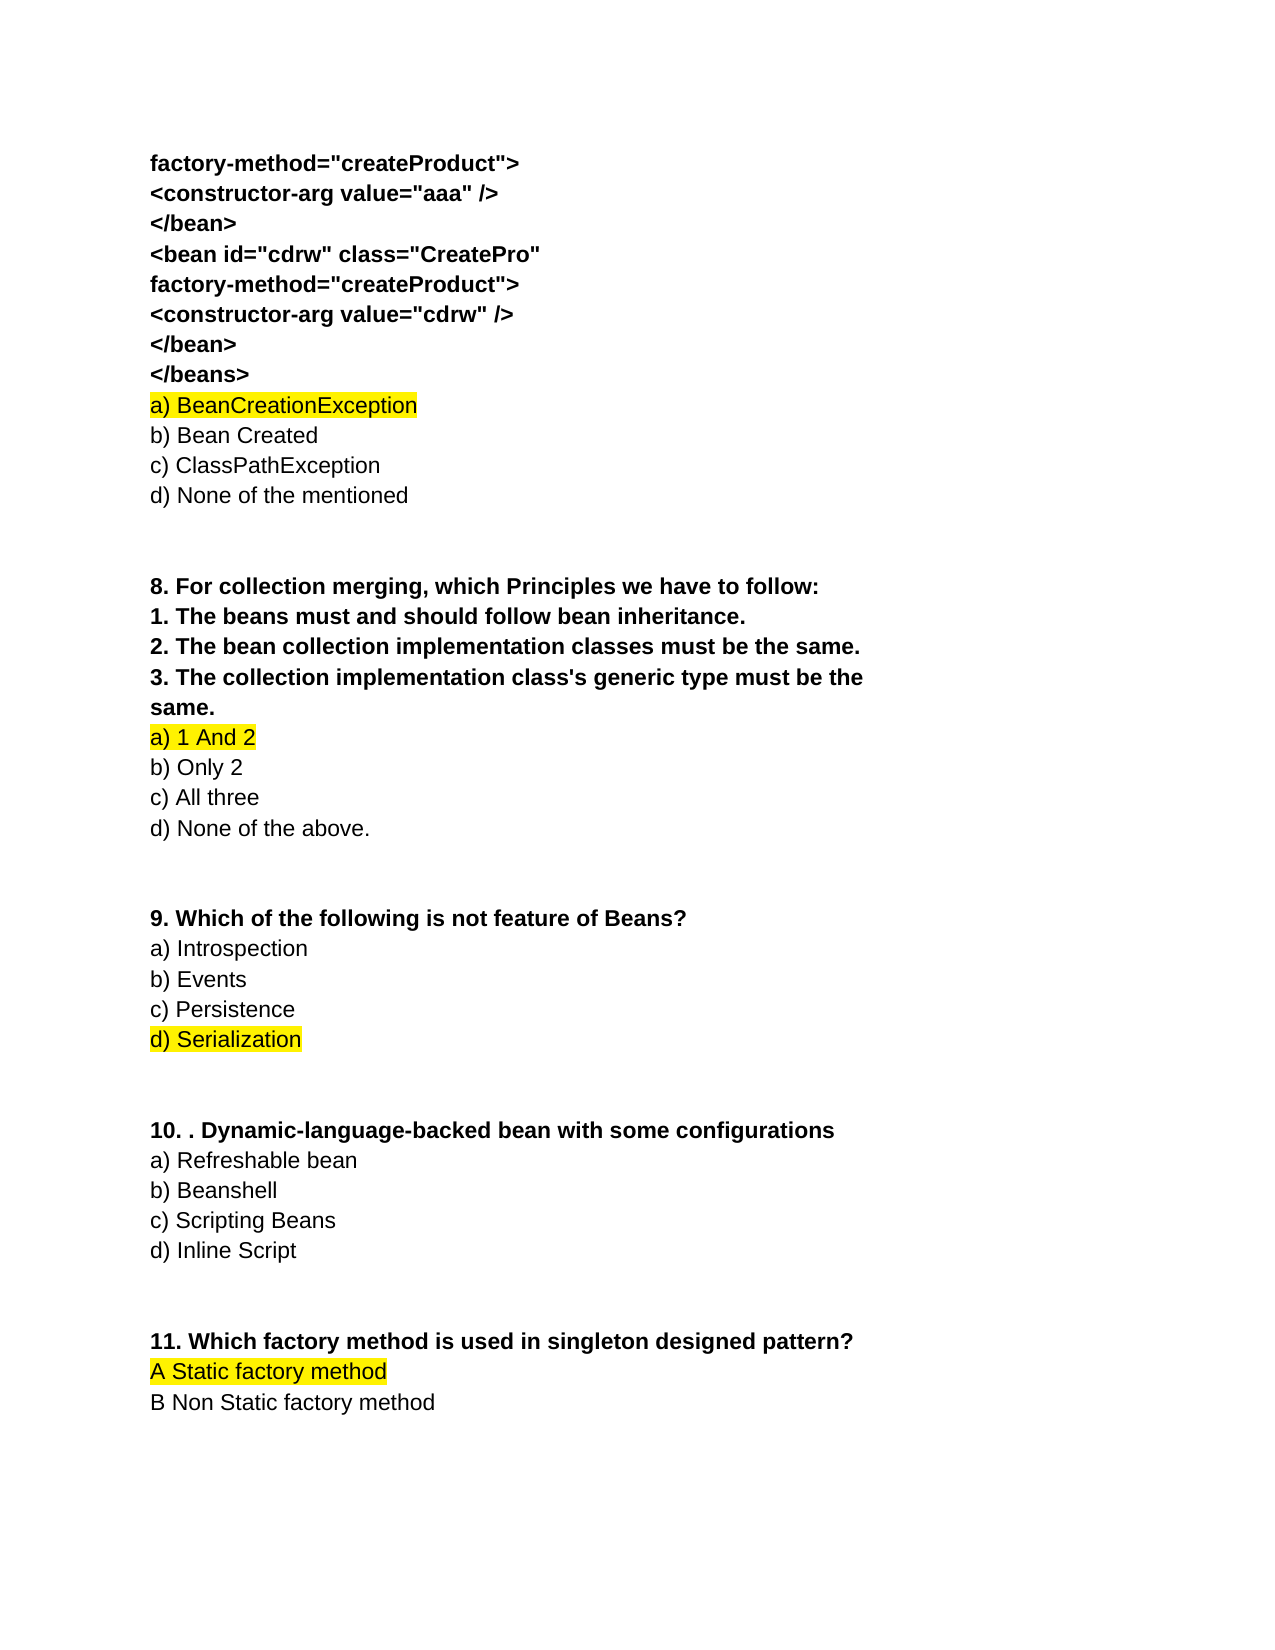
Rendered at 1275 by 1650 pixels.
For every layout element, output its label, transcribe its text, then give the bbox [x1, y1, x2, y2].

text b) Bean Created [150, 422, 1125, 448]
text 10. . Dynamic-language-backed bean with some configurations [150, 1117, 1125, 1143]
text a) BeanCreationException [150, 392, 1125, 418]
text d) None of the above. [150, 814, 1125, 841]
text a) Refreshable bean [150, 1147, 1125, 1173]
text 9. Which of the following is not feature of Beans? [150, 905, 1125, 932]
text 11. Which factory method is used in singleton designed pattern? [150, 1328, 1125, 1354]
text A Static factory method [150, 1358, 1125, 1385]
text <bean id="cdrw" class="CreatePro" [150, 241, 1125, 267]
text <constructor-arg value="cdrw" /> [150, 301, 1125, 327]
text b) Only 2 [150, 754, 1125, 781]
text b) Beanshell [150, 1177, 1125, 1203]
text factory-method="createProduct"> [150, 150, 1125, 176]
text d) None of the mentioned [150, 482, 1125, 509]
text 1. The beans must and should follow bean inheritance. [150, 603, 1125, 629]
text d) Inline Script [150, 1237, 1125, 1264]
text a) 1 And 2 [150, 724, 1125, 750]
text </beans> [150, 361, 1125, 388]
text c) Scripting Beans [150, 1207, 1125, 1234]
text 8. For collection merging, which Principles we have to follow: [150, 573, 1125, 599]
text same. [150, 694, 1125, 720]
text </bean> [150, 331, 1125, 358]
text a) Introspection [150, 935, 1125, 962]
text 2. The bean collection implementation classes must be the same. [150, 633, 1125, 660]
text c) Persistence [150, 996, 1125, 1022]
text B Non Static factory method [150, 1388, 1125, 1415]
text factory-method="createProduct"> [150, 271, 1125, 297]
text <constructor-arg value="aaa" /> [150, 180, 1125, 207]
text c) ClassPathException [150, 452, 1125, 478]
text c) All three [150, 784, 1125, 811]
text 3. The collection implementation class's generic type must be the [150, 663, 1125, 690]
text b) Events [150, 966, 1125, 992]
text </bean> [150, 210, 1125, 237]
text d) Serialization [150, 1026, 1125, 1052]
